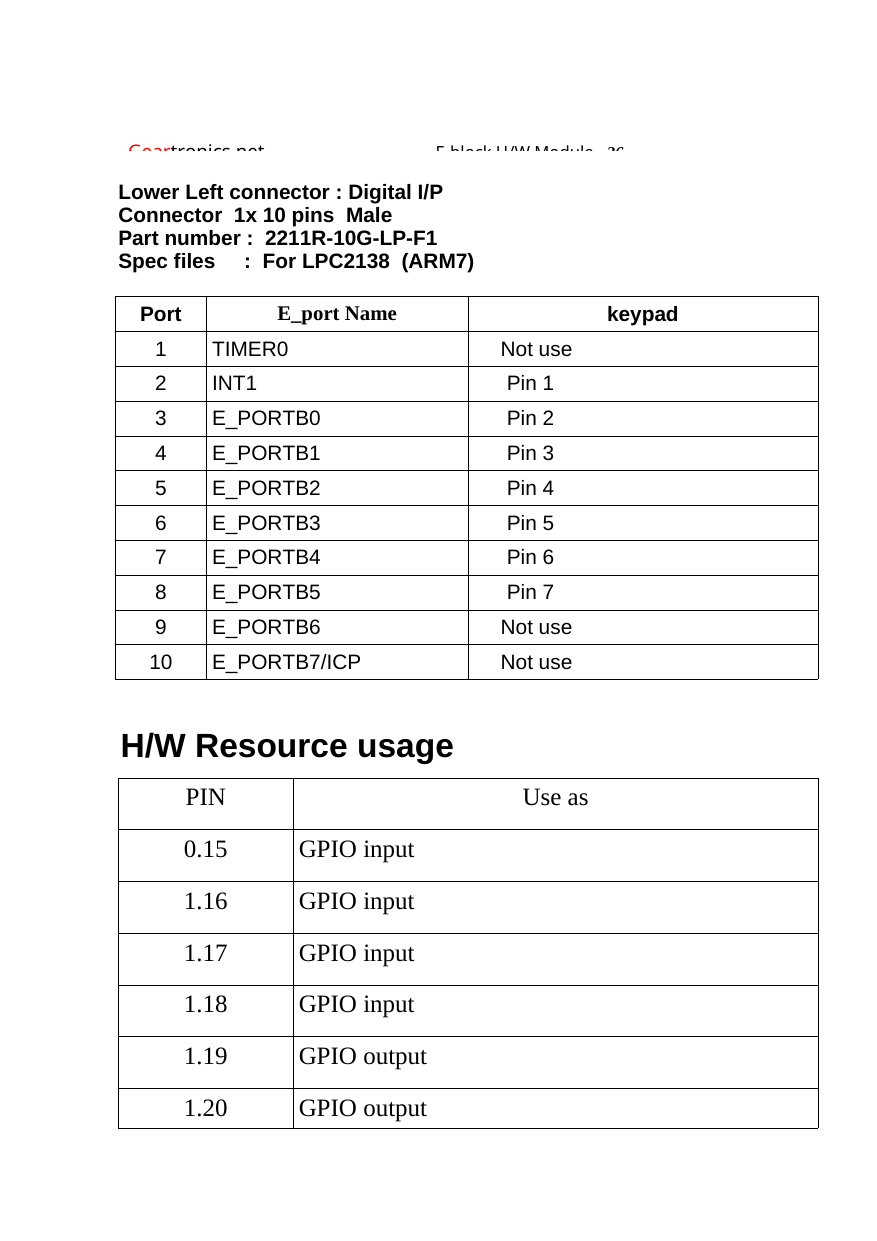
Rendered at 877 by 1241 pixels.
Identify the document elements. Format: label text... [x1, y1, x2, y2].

table_cell 6 [116, 506, 206, 540]
table_cell GPIO input [294, 934, 818, 984]
table_cell 9 [116, 611, 206, 644]
table_cell Pin 6 [469, 541, 818, 575]
table_cell 1.18 [119, 986, 293, 1036]
table_cell 4 [116, 437, 206, 470]
table_header E_port Name [207, 297, 468, 331]
table_cell Not use [469, 332, 818, 366]
table_cell E_PORTB4 [207, 541, 468, 575]
table_cell Pin 5 [469, 506, 818, 540]
table_cell 1 [116, 332, 206, 366]
table_cell GPIO input [294, 882, 818, 933]
text Part number : 2211R-10G-LP-F1 [118, 227, 818, 250]
table_cell 8 [116, 576, 206, 609]
table_cell Pin 3 [469, 437, 818, 470]
table_cell 7 [116, 541, 206, 575]
table_header PIN [119, 779, 293, 829]
table_cell GPIO input [294, 830, 818, 881]
table_cell 3 [116, 402, 206, 436]
table_cell GPIO output [294, 1089, 818, 1127]
table_cell E_PORTB1 [207, 437, 468, 470]
table_cell E_PORTB3 [207, 506, 468, 540]
table_cell Pin 1 [469, 367, 818, 401]
table_cell 1.16 [119, 882, 293, 933]
table_cell TIMER0 [207, 332, 468, 366]
table_cell 1.19 [119, 1037, 293, 1088]
table_cell 2 [116, 367, 206, 401]
table_cell GPIO output [294, 1037, 818, 1088]
table_cell Not use [469, 645, 818, 679]
table_cell 5 [116, 471, 206, 505]
table_cell E_PORTB0 [207, 402, 468, 436]
table_cell INT1 [207, 367, 468, 401]
table_cell E_PORTB7/ICP [207, 645, 468, 679]
text Lower Left connector : Digital I/P [118, 180, 818, 203]
table_header keypad [469, 297, 818, 331]
table_header Port [116, 297, 206, 331]
table_cell 1.17 [119, 934, 293, 984]
table_cell 0.15 [119, 830, 293, 881]
text Connector 1x 10 pins Male [118, 203, 818, 227]
table_cell E_PORTB2 [207, 471, 468, 505]
text Spec files : For LPC2138 (ARM7) [118, 250, 818, 273]
table_cell 10 [116, 645, 206, 679]
table_cell Pin 4 [469, 471, 818, 505]
table_cell E_PORTB6 [207, 611, 468, 644]
table_cell Not use [469, 611, 818, 644]
table_cell E_PORTB5 [207, 576, 468, 609]
table_cell Pin 2 [469, 402, 818, 436]
table_cell 1.20 [119, 1089, 293, 1127]
subtitle H/W Resource usage [83, 727, 818, 765]
table_header Use as [294, 779, 818, 829]
table_cell Pin 7 [469, 576, 818, 609]
table_cell GPIO input [294, 986, 818, 1036]
